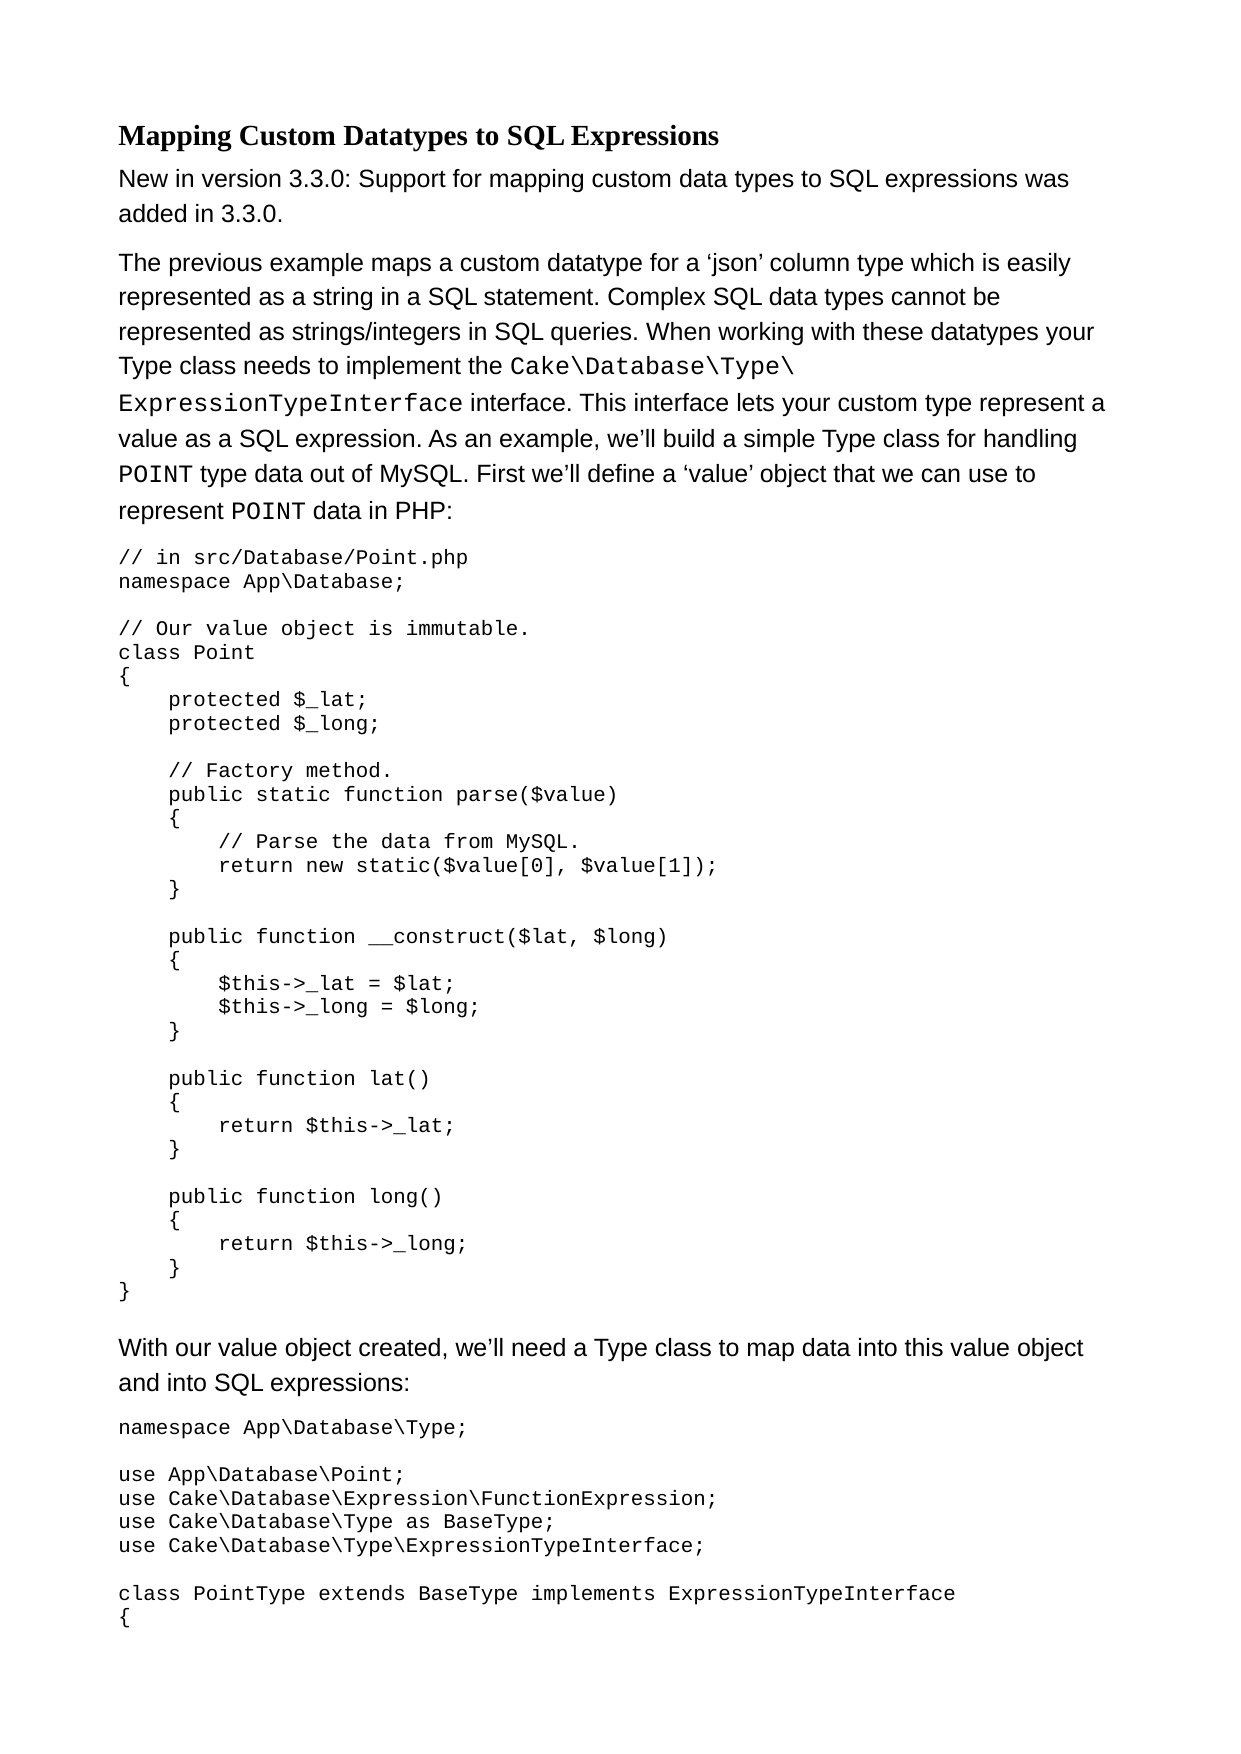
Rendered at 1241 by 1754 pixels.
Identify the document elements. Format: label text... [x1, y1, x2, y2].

text protected $_long; [118, 713, 1122, 736]
text $this->_long = $long; [118, 997, 1122, 1020]
text public static function parse($value) [118, 784, 1122, 807]
text return new static($value[0], $value[1]); [118, 855, 1122, 878]
text The previous example maps a custom datatype for a ‘json’ column type which is easily represented as a string in a SQL statement. Complex SQL data types cannot be represented as strings/integers in SQL queries. When working with these datatypes your Type class needs to implement the Cake\Database\Type\ExpressionTypeInterface interface. This interface lets your custom type represent a value as a SQL expression. As an example, we’ll build a simple Type class for handling POINT type data out of MySQL. First we’ll define a ‘value’ object that we can use to represent POINT data in PHP: [118, 248, 1122, 527]
text // Factory method. [118, 760, 1122, 784]
text } [118, 1257, 1122, 1280]
text use Cake\Database\Expression\FunctionExpression; [118, 1488, 1122, 1512]
text } [118, 1138, 1122, 1162]
text // Parse the data from MySQL. [118, 831, 1122, 855]
text public function long() [118, 1186, 1122, 1209]
text use Cake\Database\Type\ExpressionTypeInterface; [118, 1535, 1122, 1559]
text { [118, 807, 1122, 831]
text class PointType extends BaseType implements ExpressionTypeInterface [118, 1582, 1122, 1606]
text return $this->_long; [118, 1233, 1122, 1257]
text } [118, 1020, 1122, 1044]
text use Cake\Database\Type as BaseType; [118, 1512, 1122, 1535]
text namespace App\Database\Type; [118, 1417, 1122, 1441]
text class Point [118, 642, 1122, 666]
text use App\Database\Point; [118, 1464, 1122, 1488]
text New in version 3.3.0: Support for mapping custom data types to SQL expressions was added in 3.3.0. [118, 164, 1122, 227]
text $this->_lat = $lat; [118, 973, 1122, 997]
text { [118, 949, 1122, 973]
text // Our value object is immutable. [118, 618, 1122, 642]
subtitle Mapping Custom Datatypes to SQL Expressions [118, 118, 1122, 152]
text public function __construct($lat, $long) [118, 926, 1122, 949]
text { [118, 1209, 1122, 1233]
text } [118, 878, 1122, 902]
text } [118, 1280, 1122, 1304]
text { [118, 666, 1122, 689]
text public function lat() [118, 1067, 1122, 1091]
text { [118, 1606, 1122, 1630]
text namespace App\Database; [118, 571, 1122, 594]
text protected $_lat; [118, 689, 1122, 713]
text With our value object created, we’ll need a Type class to map data into this value object and into SQL expressions: [118, 1333, 1122, 1397]
text { [118, 1091, 1122, 1115]
text // in src/Database/Point.php [118, 547, 1122, 571]
text return $this->_lat; [118, 1115, 1122, 1138]
